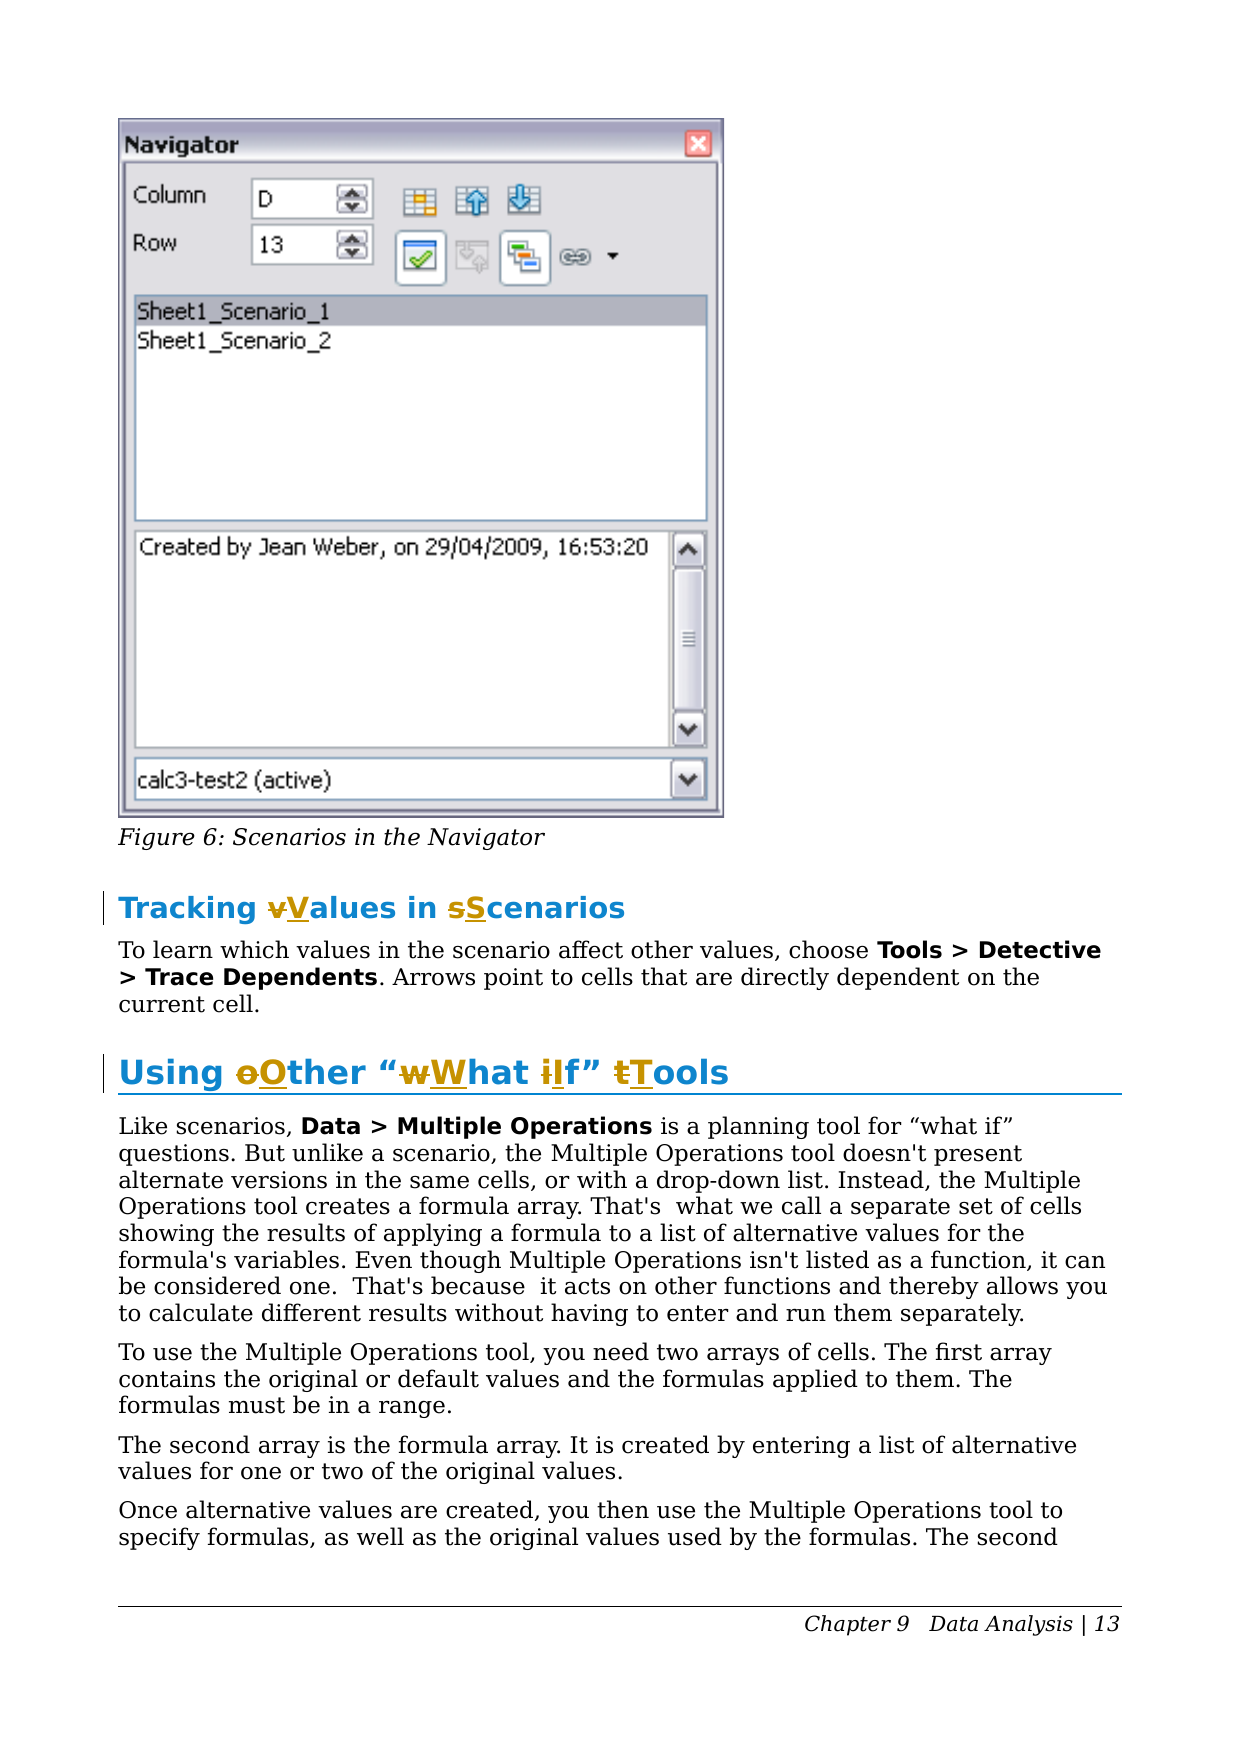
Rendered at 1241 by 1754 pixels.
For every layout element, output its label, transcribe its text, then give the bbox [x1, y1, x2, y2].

subtitle Tracking Values in Scenarios [118, 891, 1122, 925]
text To use the Multiple Operations tool, you need two arrays of cells. The first array contains the original or default values and the formulas applied to them. The formulas must be in a range. [118, 1339, 1122, 1419]
text The second array is the formula array. It is created by entering a list of alternative values for one or two of the original values. [118, 1432, 1122, 1485]
text Once alternative values are created, you then use the Multiple Operations tool to specify formulas, as well as the original values used by the formulas. The second [118, 1498, 1122, 1551]
text Like scenarios, Data > Multiple Operations is a planning tool for “what if” questions. But unlike a scenario, the Multiple Operations tool doesn't present alternate versions in the same cells, or with a drop-down list. Instead, the Multiple Operations tool creates a formula array. That's what we call a separate set of cells showing the results of applying a formula to a list of alternative values for the formula's variables. Even though Multiple Operations isn't listed as a function, it can be considered one. That's because it acts on other functions and thereby allows you to calculate different results without having to enter and run them separately. [118, 1113, 1122, 1327]
subtitle Using Other “What If” Tools [118, 1054, 1122, 1093]
text To learn which values in the scenario affect other values, choose Tools > Detective > Trace Dependents. Arrows point to cells that are directly dependent on the current cell. [118, 938, 1122, 1018]
picture [118, 118, 725, 818]
text Figure 6: Scenarios in the Navigator [118, 824, 724, 851]
